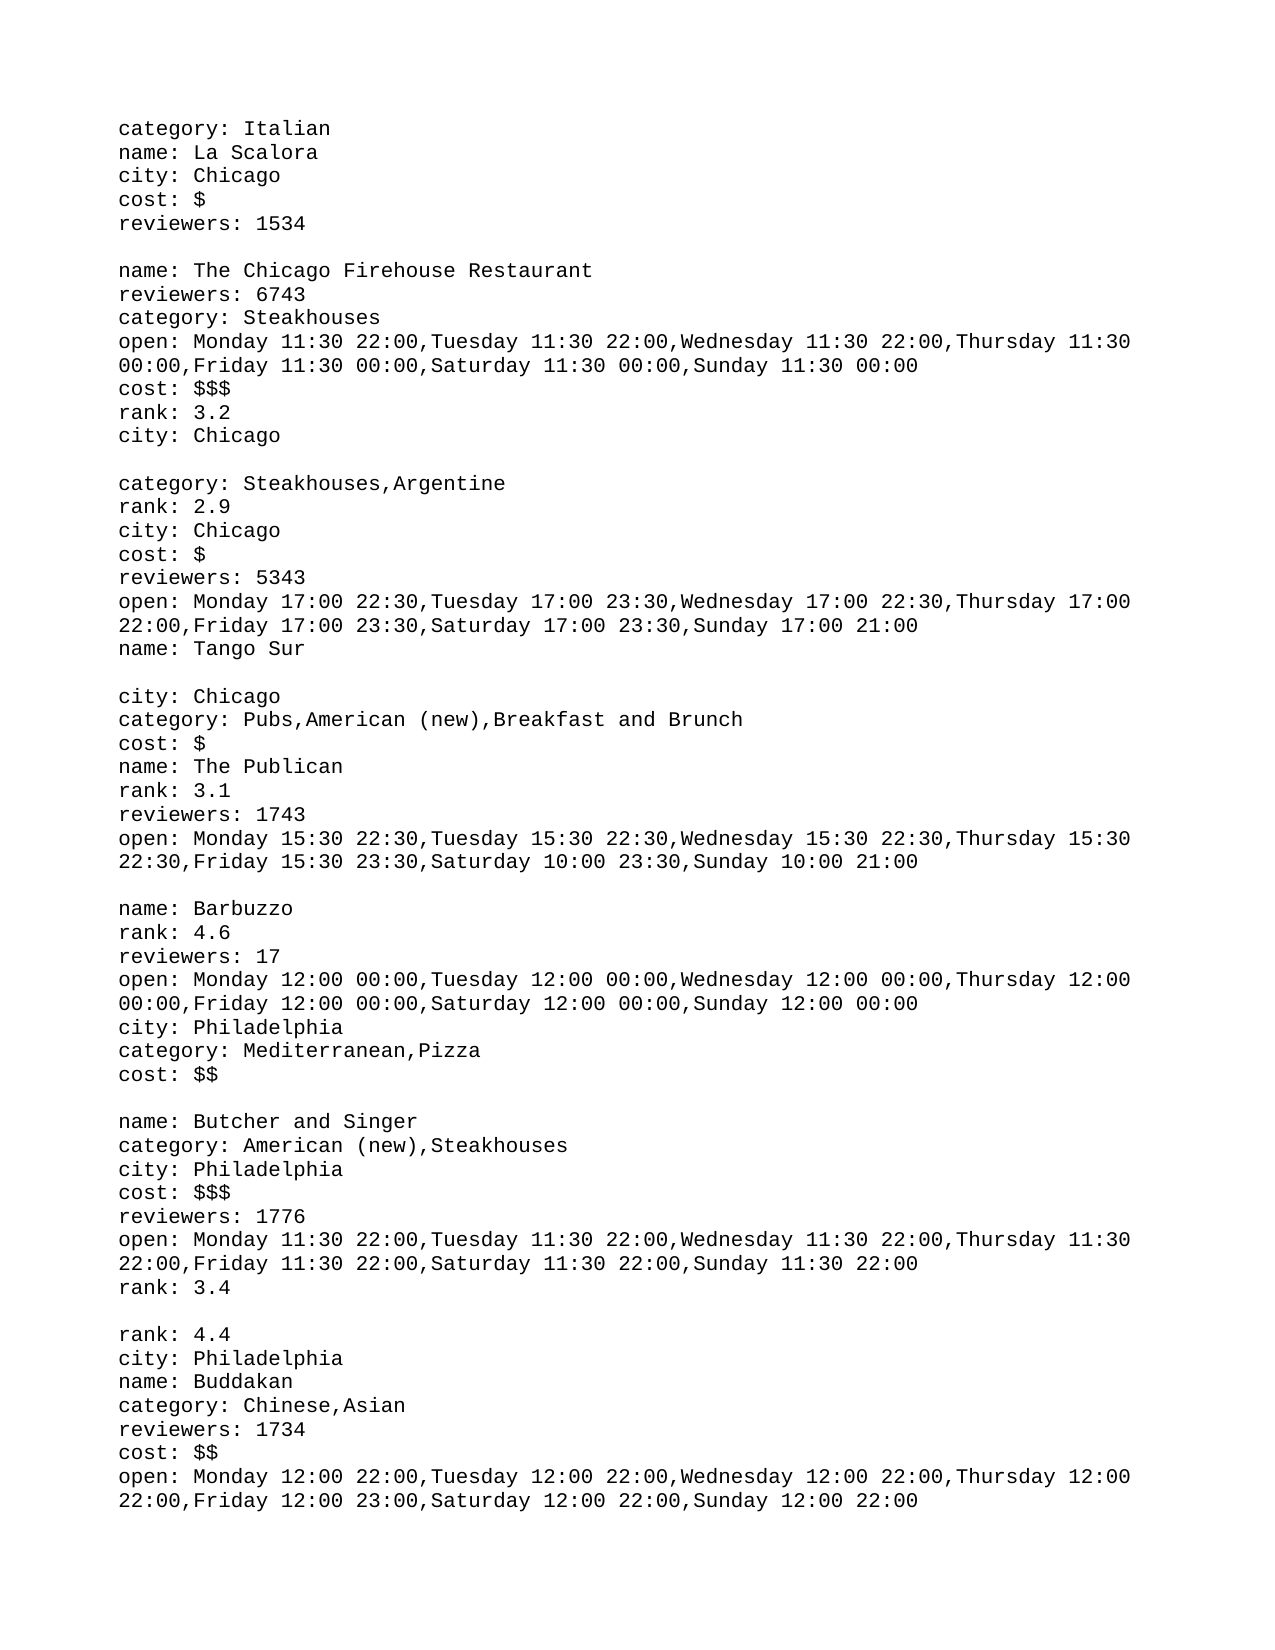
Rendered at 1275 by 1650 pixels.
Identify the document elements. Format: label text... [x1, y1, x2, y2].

text name: Tango Sur [118, 638, 1157, 662]
text open: Monday 11:30 22:00,Tuesday 11:30 22:00,Wednesday 11:30 22:00,Thursday 11:30 00:00,Friday 11:30 00:00,Saturday 11:30 00:00,Sunday 11:30 00:00 [118, 331, 1157, 378]
text city: Chicago [118, 686, 1157, 709]
text open: Monday 12:00 22:00,Tuesday 12:00 22:00,Wednesday 12:00 22:00,Thursday 12:00 22:00,Friday 12:00 23:00,Saturday 12:00 22:00,Sunday 12:00 22:00 [118, 1466, 1157, 1513]
text category: Italian [118, 118, 1157, 142]
text rank: 3.4 [118, 1277, 1157, 1300]
text category: Steakhouses [118, 307, 1157, 331]
text open: Monday 15:30 22:30,Tuesday 15:30 22:30,Wednesday 15:30 22:30,Thursday 15:30 22:30,Friday 15:30 23:30,Saturday 10:00 23:30,Sunday 10:00 21:00 [118, 827, 1157, 875]
text name: Buddakan [118, 1371, 1157, 1395]
text name: Butcher and Singer [118, 1111, 1157, 1135]
text name: The Publican [118, 757, 1157, 780]
text rank: 3.1 [118, 780, 1157, 804]
text city: Chicago [118, 520, 1157, 544]
text cost: $ [118, 544, 1157, 567]
text category: Mediterranean,Pizza [118, 1040, 1157, 1064]
text reviewers: 17 [118, 946, 1157, 969]
text city: Philadelphia [118, 1348, 1157, 1371]
text category: American (new),Steakhouses [118, 1135, 1157, 1158]
text category: Chinese,Asian [118, 1395, 1157, 1419]
text open: Monday 11:30 22:00,Tuesday 11:30 22:00,Wednesday 11:30 22:00,Thursday 11:30 22:00,Friday 11:30 22:00,Saturday 11:30 22:00,Sunday 11:30 22:00 [118, 1229, 1157, 1277]
text reviewers: 5343 [118, 567, 1157, 591]
text reviewers: 1534 [118, 213, 1157, 236]
text city: Philadelphia [118, 1017, 1157, 1040]
text cost: $ [118, 189, 1157, 213]
text cost: $$ [118, 1064, 1157, 1088]
text city: Philadelphia [118, 1158, 1157, 1182]
text reviewers: 1776 [118, 1206, 1157, 1229]
text cost: $$$ [118, 378, 1157, 402]
text open: Monday 12:00 00:00,Tuesday 12:00 00:00,Wednesday 12:00 00:00,Thursday 12:00 00:00,Friday 12:00 00:00,Saturday 12:00 00:00,Sunday 12:00 00:00 [118, 969, 1157, 1017]
text reviewers: 1734 [118, 1419, 1157, 1442]
text rank: 4.6 [118, 922, 1157, 946]
text name: La Scalora [118, 142, 1157, 165]
text reviewers: 6743 [118, 284, 1157, 307]
text cost: $$$ [118, 1182, 1157, 1206]
text cost: $ [118, 733, 1157, 757]
text reviewers: 1743 [118, 804, 1157, 827]
text rank: 4.4 [118, 1324, 1157, 1348]
text rank: 2.9 [118, 496, 1157, 520]
text name: Barbuzzo [118, 898, 1157, 922]
text category: Steakhouses,Argentine [118, 473, 1157, 496]
text category: Pubs,American (new),Breakfast and Brunch [118, 709, 1157, 733]
text city: Chicago [118, 165, 1157, 189]
text name: The Chicago Firehouse Restaurant [118, 260, 1157, 284]
text open: Monday 17:00 22:30,Tuesday 17:00 23:30,Wednesday 17:00 22:30,Thursday 17:00 22:00,Friday 17:00 23:30,Saturday 17:00 23:30,Sunday 17:00 21:00 [118, 591, 1157, 638]
text city: Chicago [118, 426, 1157, 449]
text cost: $$ [118, 1442, 1157, 1466]
text rank: 3.2 [118, 402, 1157, 426]
